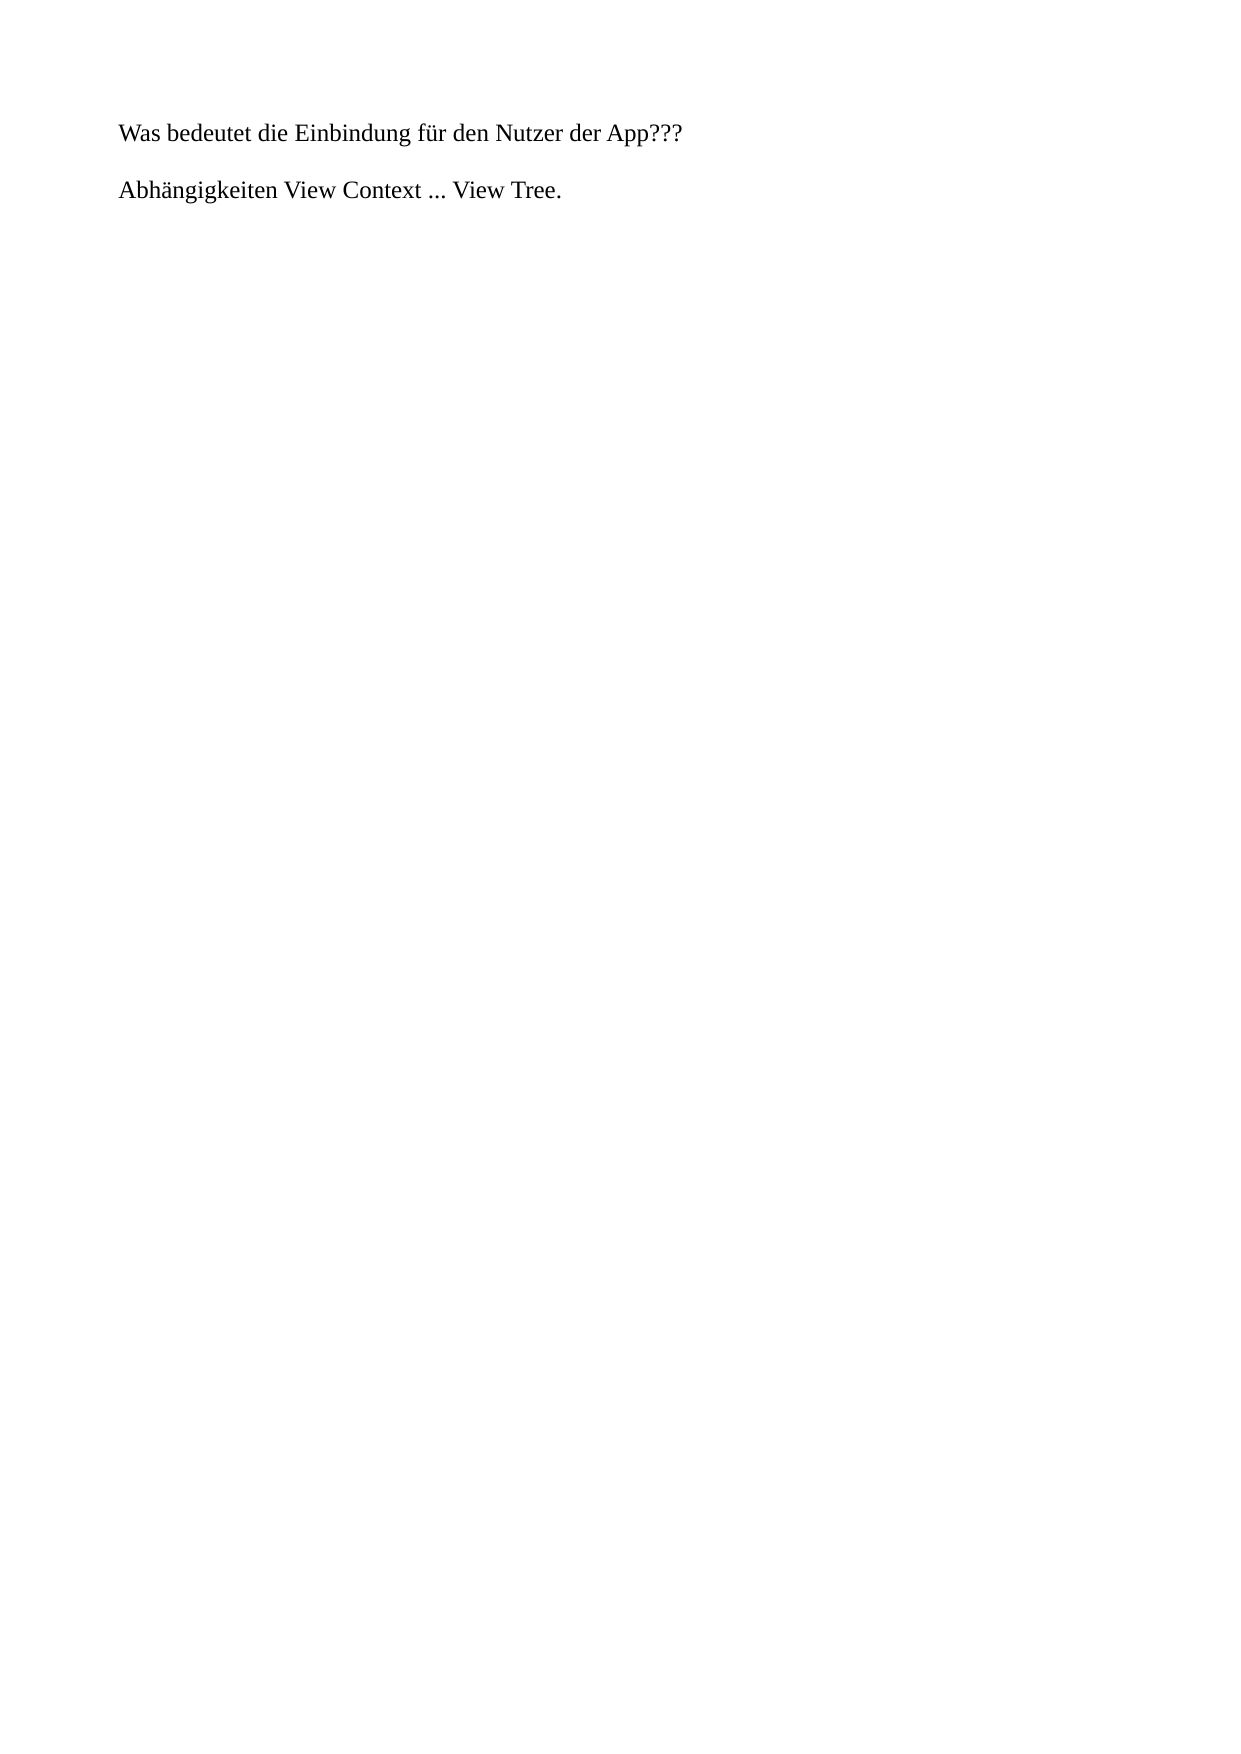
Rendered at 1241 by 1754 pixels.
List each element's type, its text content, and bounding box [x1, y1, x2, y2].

text Was bedeutet die Einbindung für den Nutzer der App??? [118, 118, 1122, 147]
text Abhängigkeiten View Context ... View Tree. [118, 176, 1122, 204]
